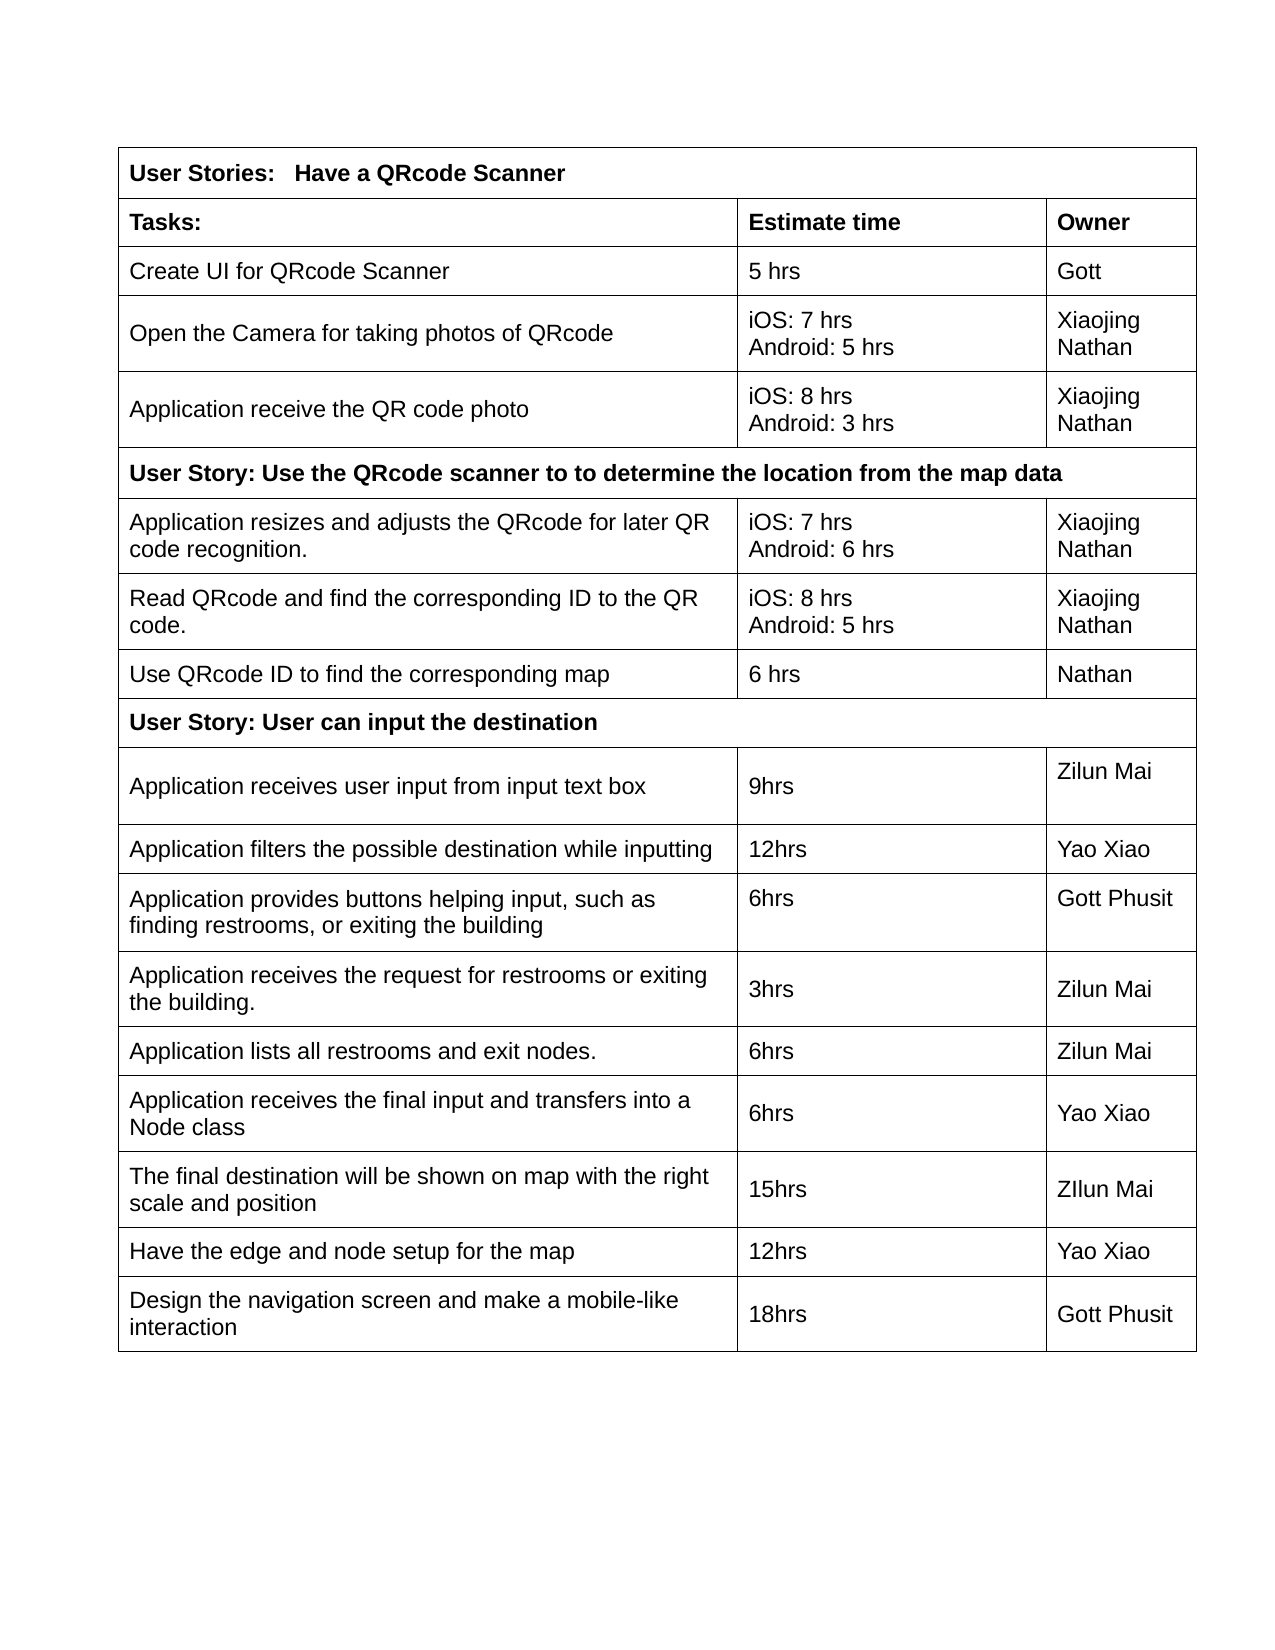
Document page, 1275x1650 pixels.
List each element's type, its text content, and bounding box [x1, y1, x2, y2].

table_cell Xiaojing Nathan [1047, 296, 1196, 371]
table_cell 12hrs [738, 1228, 1046, 1276]
table_cell Application lists all restrooms and exit nodes. [119, 1027, 737, 1075]
table_cell Application filters the possible destination while inputting [119, 825, 737, 873]
table_cell iOS: 8 hrs Android: 3 hrs [738, 372, 1046, 447]
table_cell 6 hrs [738, 650, 1046, 698]
table_cell Open the Camera for taking photos of QRcode [119, 296, 737, 371]
table_cell Yao Xiao [1047, 825, 1196, 873]
table_cell 18hrs [738, 1277, 1046, 1351]
table_cell iOS: 7 hrs Android: 6 hrs [738, 499, 1046, 573]
table_cell 6hrs [738, 874, 1046, 951]
table_cell Design the navigation screen and make a mobile-like interaction [119, 1277, 737, 1351]
table_cell Have the edge and node setup for the map [119, 1228, 737, 1276]
table_cell Create UI for QRcode Scanner [119, 247, 737, 295]
table_cell Application receives the final input and transfers into a Node class [119, 1076, 737, 1151]
table_cell iOS: 7 hrs Android: 5 hrs [738, 296, 1046, 371]
table_cell Zilun Mai [1047, 748, 1196, 824]
table_cell Gott [1047, 247, 1196, 295]
table_cell Use QRcode ID to find the corresponding map [119, 650, 737, 698]
table_cell Application resizes and adjusts the QRcode for later QR code recognition. [119, 499, 737, 573]
table_cell Zilun Mai [1047, 1027, 1196, 1075]
table_cell Yao Xiao [1047, 1228, 1196, 1276]
table_header User Stories: Have a QR­code Scanner [119, 148, 1196, 198]
table_cell 6hrs [738, 1027, 1046, 1075]
table_cell The final destination will be shown on map with the right scale and position [119, 1152, 737, 1227]
table_cell 6hrs [738, 1076, 1046, 1151]
table_cell Gott Phusit [1047, 874, 1196, 951]
table_cell 12hrs [738, 825, 1046, 873]
table_cell Xiaojing Nathan [1047, 372, 1196, 447]
table_cell Tasks: [119, 199, 737, 246]
table_cell Zilun Mai [1047, 952, 1196, 1026]
table_cell Owner [1047, 199, 1196, 246]
table_cell Application receives user input from input text box [119, 748, 737, 824]
table_cell 3hrs [738, 952, 1046, 1026]
table_cell Nathan [1047, 650, 1196, 698]
table_cell Application receive the QR code photo [119, 372, 737, 447]
table_cell Yao Xiao [1047, 1076, 1196, 1151]
table_cell Gott Phusit [1047, 1277, 1196, 1351]
table_cell Estimate time [738, 199, 1046, 246]
table_cell iOS: 8 hrs Android: 5 hrs [738, 574, 1046, 649]
table_cell Application provides buttons helping input, such as finding restrooms, or exiting the building [119, 874, 737, 951]
table_cell 9hrs [738, 748, 1046, 824]
table_cell Read QRcode and find the corresponding ID to the QR code. [119, 574, 737, 649]
table_cell User Story: User can input the destination [119, 699, 1196, 747]
table_cell Application receives the request for restrooms or exiting the building. [119, 952, 737, 1026]
table_cell 5 hrs [738, 247, 1046, 295]
table_cell ZIlun Mai [1047, 1152, 1196, 1227]
table_cell User Story: Use the QR­code scanner to to determine the location from the map data [119, 448, 1196, 497]
table_cell 15hrs [738, 1152, 1046, 1227]
table_cell Xiaojing Nathan [1047, 574, 1196, 649]
table_cell Xiaojing Nathan [1047, 499, 1196, 573]
